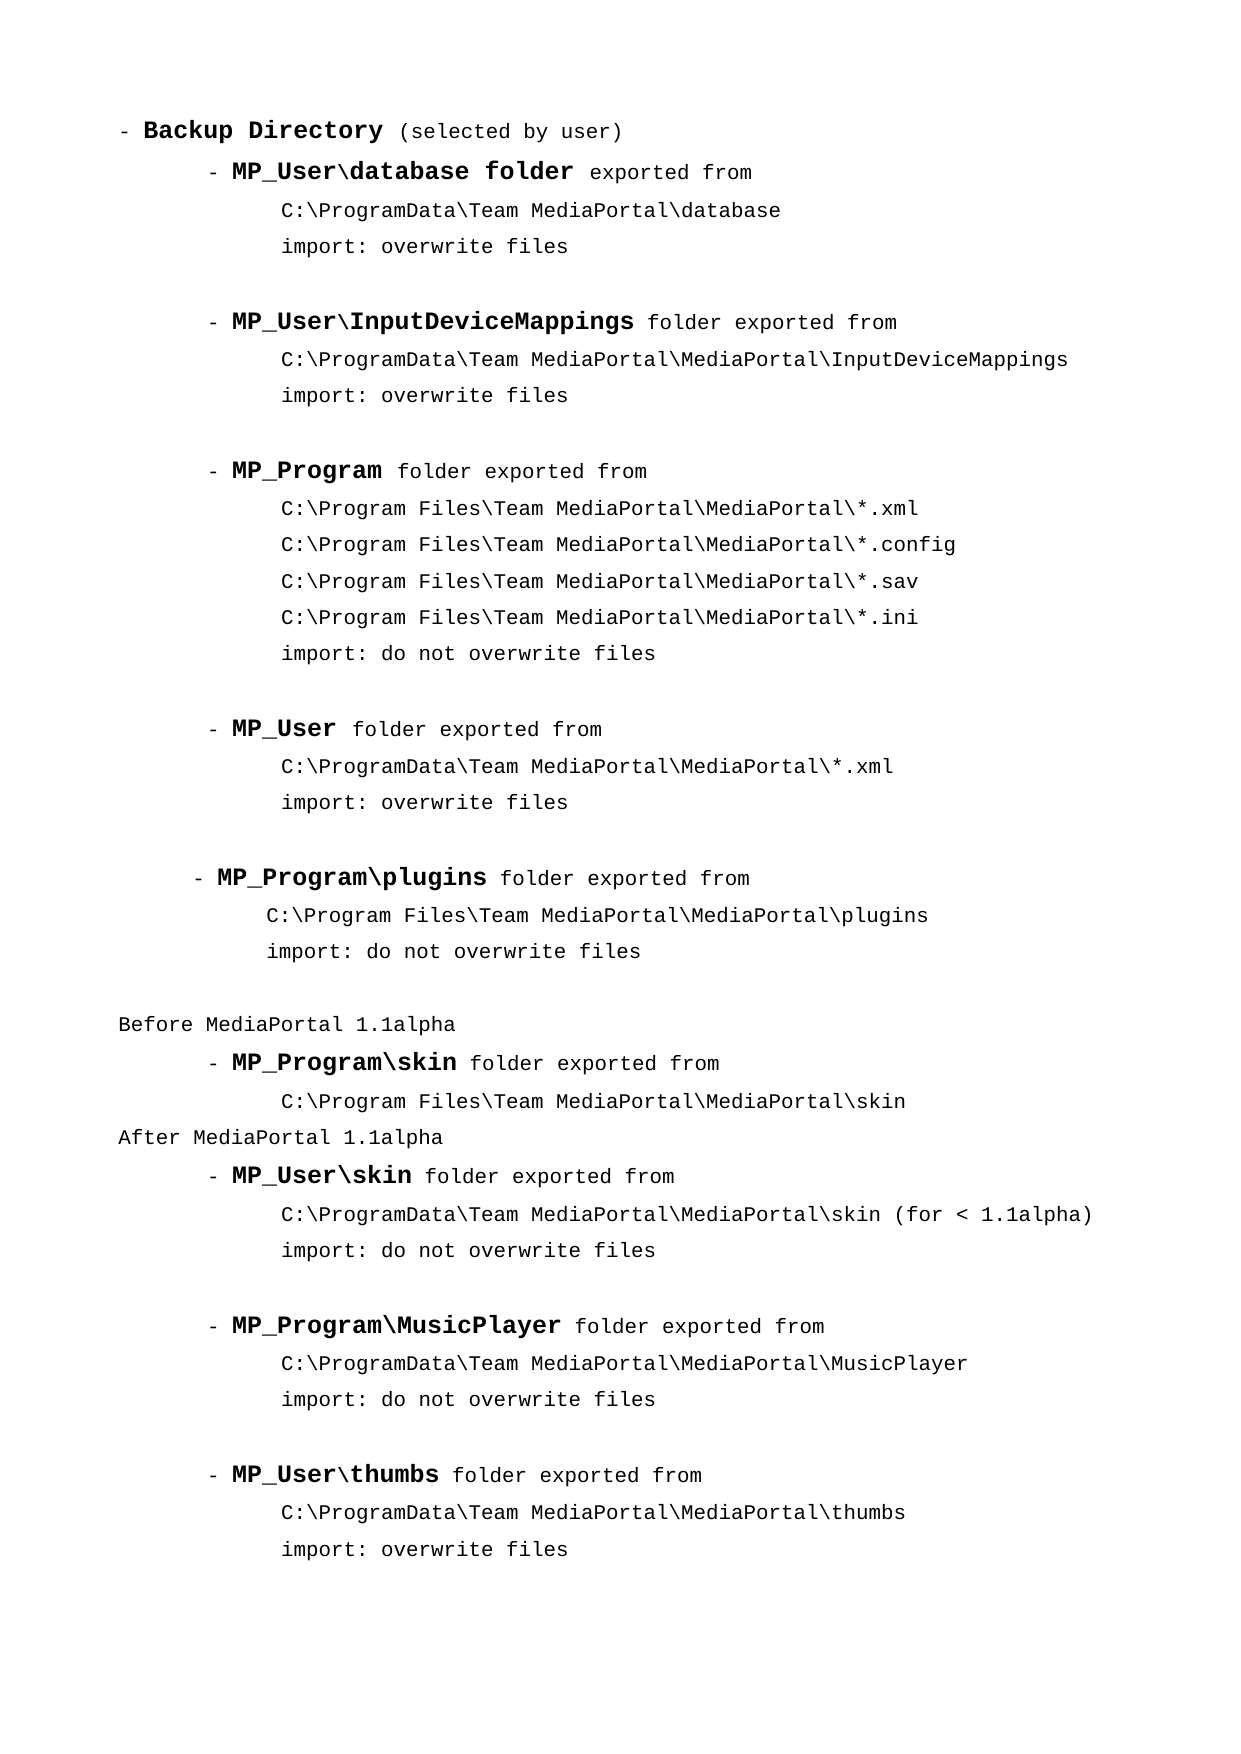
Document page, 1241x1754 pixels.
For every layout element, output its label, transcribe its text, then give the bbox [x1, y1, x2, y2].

text import: do not overwrite files [118, 1389, 1122, 1413]
text C:\ProgramData\Team MediaPortal\database [118, 200, 1122, 223]
text C:\Program Files\Team MediaPortal\MediaPortal\*.xml [118, 498, 1122, 522]
text import: overwrite files [118, 385, 1122, 409]
text import: do not overwrite files [118, 941, 1122, 965]
text - MP_User\skin folder exported from [118, 1163, 1122, 1191]
text import: do not overwrite files [118, 643, 1122, 667]
text C:\Program Files\Team MediaPortal\MediaPortal\*.config [118, 534, 1122, 558]
text - MP_User\thumbs folder exported from [118, 1462, 1122, 1490]
text C:\ProgramData\Team MediaPortal\MediaPortal\skin (for < 1.1alpha) [118, 1204, 1122, 1227]
text C:\ProgramData\Team MediaPortal\MediaPortal\*.xml [118, 756, 1122, 780]
text - MP_User\InputDeviceMappings folder exported from [118, 308, 1122, 337]
text C:\Program Files\Team MediaPortal\MediaPortal\skin [118, 1091, 1122, 1114]
text C:\Program Files\Team MediaPortal\MediaPortal\*.sav [118, 571, 1122, 594]
text - MP_Program\MusicPlayer folder exported from [118, 1312, 1122, 1341]
text import: overwrite files [118, 792, 1122, 816]
text import: overwrite files [118, 1538, 1122, 1562]
text import: do not overwrite files [118, 1240, 1122, 1264]
text C:\ProgramData\Team MediaPortal\MediaPortal\InputDeviceMappings [118, 349, 1122, 373]
text After MediaPortal 1.1alpha [118, 1127, 1122, 1151]
text Before MediaPortal 1.1alpha [118, 1014, 1122, 1037]
text import: overwrite files [118, 236, 1122, 259]
text - MP_Program\plugins folder exported from [118, 864, 1122, 893]
text C:\ProgramData\Team MediaPortal\MediaPortal\thumbs [118, 1502, 1122, 1526]
text - MP_Program\skin folder exported from [118, 1050, 1122, 1078]
text - MP_Program folder exported from [118, 457, 1122, 486]
text C:\Program Files\Team MediaPortal\MediaPortal\plugins [118, 905, 1122, 929]
text - MP_User folder exported from [118, 715, 1122, 743]
text - MP_User\database folder exported from [118, 159, 1122, 187]
text C:\Program Files\Team MediaPortal\MediaPortal\*.ini [118, 607, 1122, 630]
text C:\ProgramData\Team MediaPortal\MediaPortal\MusicPlayer [118, 1353, 1122, 1377]
text - Backup Directory (selected by user) [118, 118, 1122, 146]
